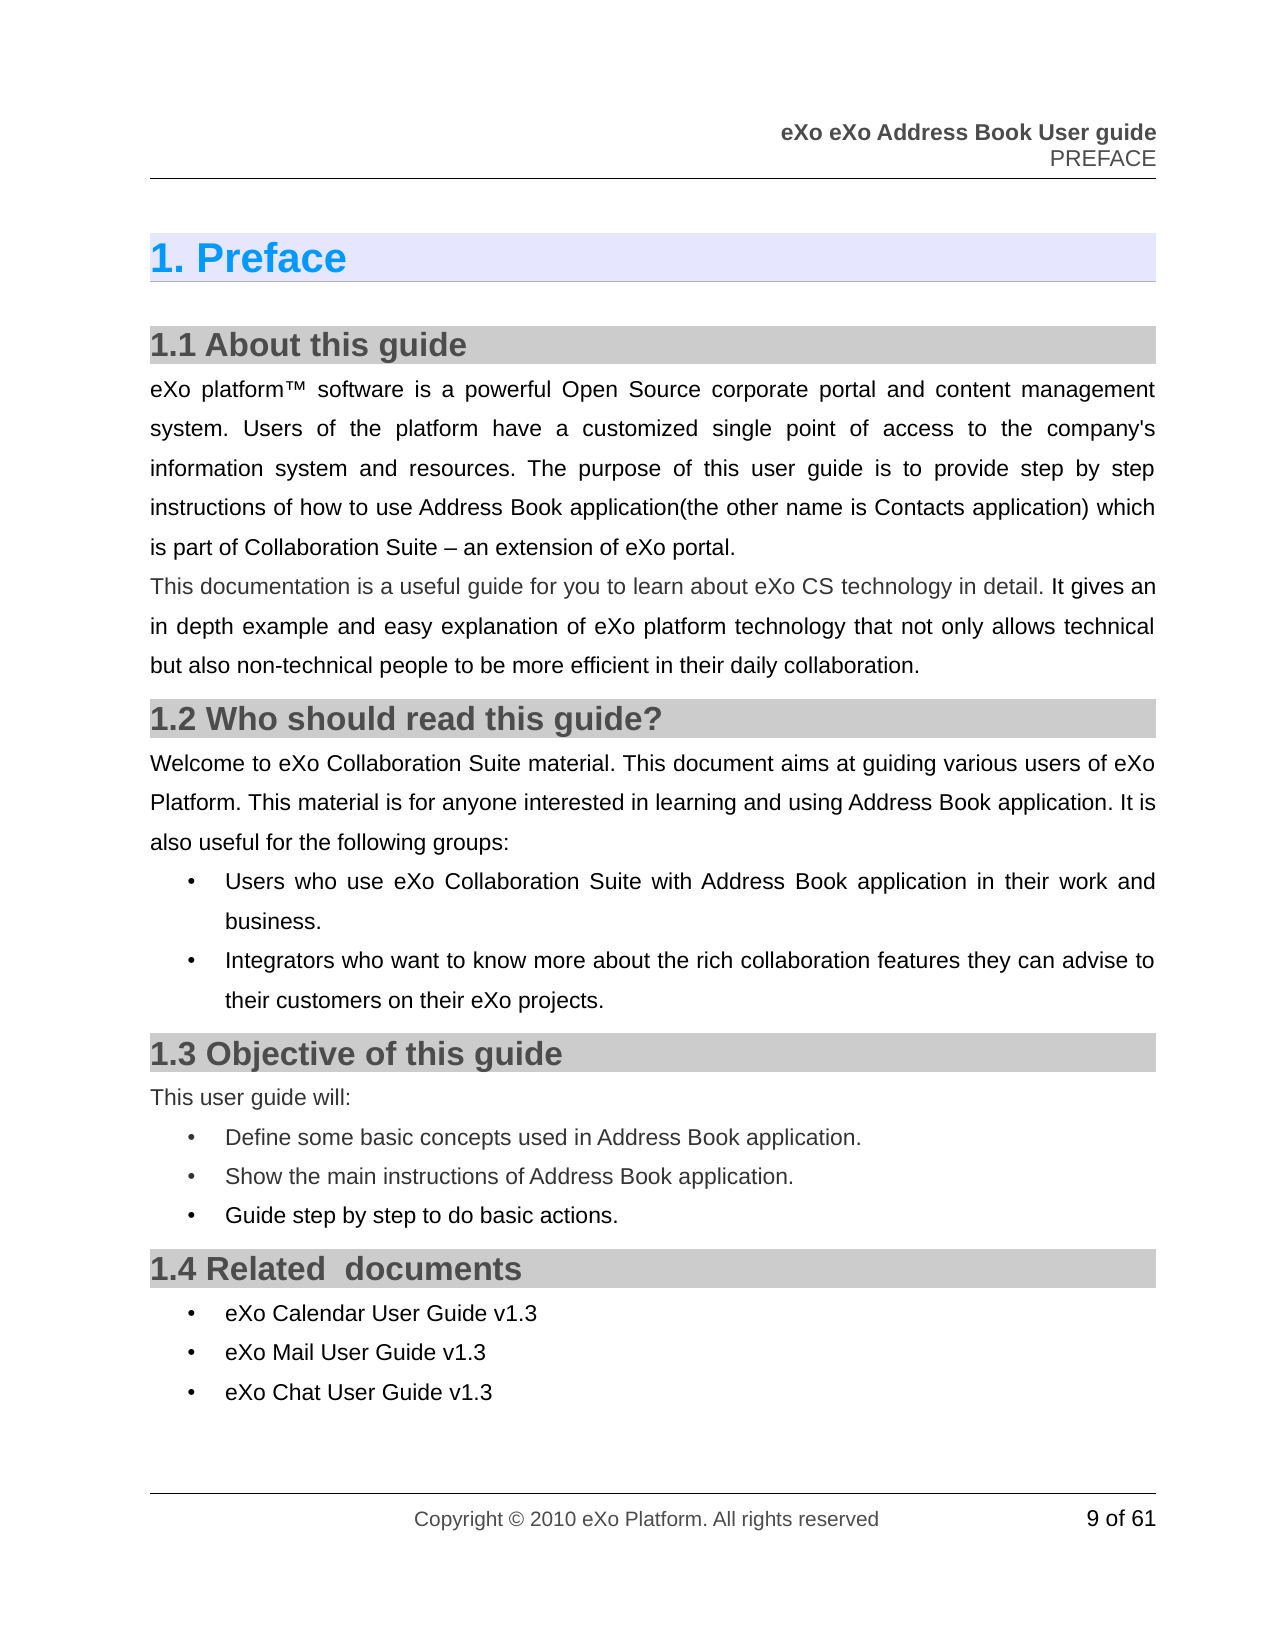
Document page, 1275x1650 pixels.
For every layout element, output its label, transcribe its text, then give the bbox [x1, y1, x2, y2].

list Show the main instructions of Address Book application. [187, 1163, 1156, 1189]
subtitle About this guide [150, 326, 1156, 364]
list eXo Calendar User Guide v1.3 [187, 1300, 1156, 1326]
list Users who use eXo Collaboration Suite with Address Book application in their work and business. [187, 868, 1156, 934]
list Integrators who want to know more about the rich collaboration features they can advise to their customers on their eXo projects. [187, 947, 1156, 1013]
text eXo platform™ software is a powerful Open Source corporate portal and content management system. Users of the platform have a customized single point of access to the company's information system and resources. The purpose of this user guide is to provide step by step instructions of how to use Address Book application(the other name is Contacts application) which is part of Collaboration Suite – an extension of eXo portal. [150, 376, 1156, 560]
text This documentation is a useful guide for you to learn about eXo CS technology in detail. It gives an in depth example and easy explanation of eXo platform technology that not only allows technical but also non-technical people to be more efficient in their daily collaboration. [150, 573, 1156, 679]
text Welcome to eXo Collaboration Suite material. This document aims at guiding various users of eXo Platform. This material is for anyone interested in learning and using Address Book application. It is also useful for the following groups: [150, 750, 1156, 855]
subtitle Preface [150, 233, 1156, 281]
subtitle Related documents [150, 1249, 1156, 1288]
list Guide step by step to do basic actions. [187, 1202, 1156, 1229]
list Define some basic concepts used in Address Book application. [187, 1123, 1156, 1150]
list eXo Mail User Guide v1.3 [187, 1339, 1156, 1366]
subtitle Who should read this guide? [150, 699, 1156, 738]
subtitle Objective of this guide [150, 1033, 1156, 1072]
text This user guide will: [150, 1084, 1156, 1110]
list eXo Chat User Guide v1.3 [187, 1379, 1156, 1405]
